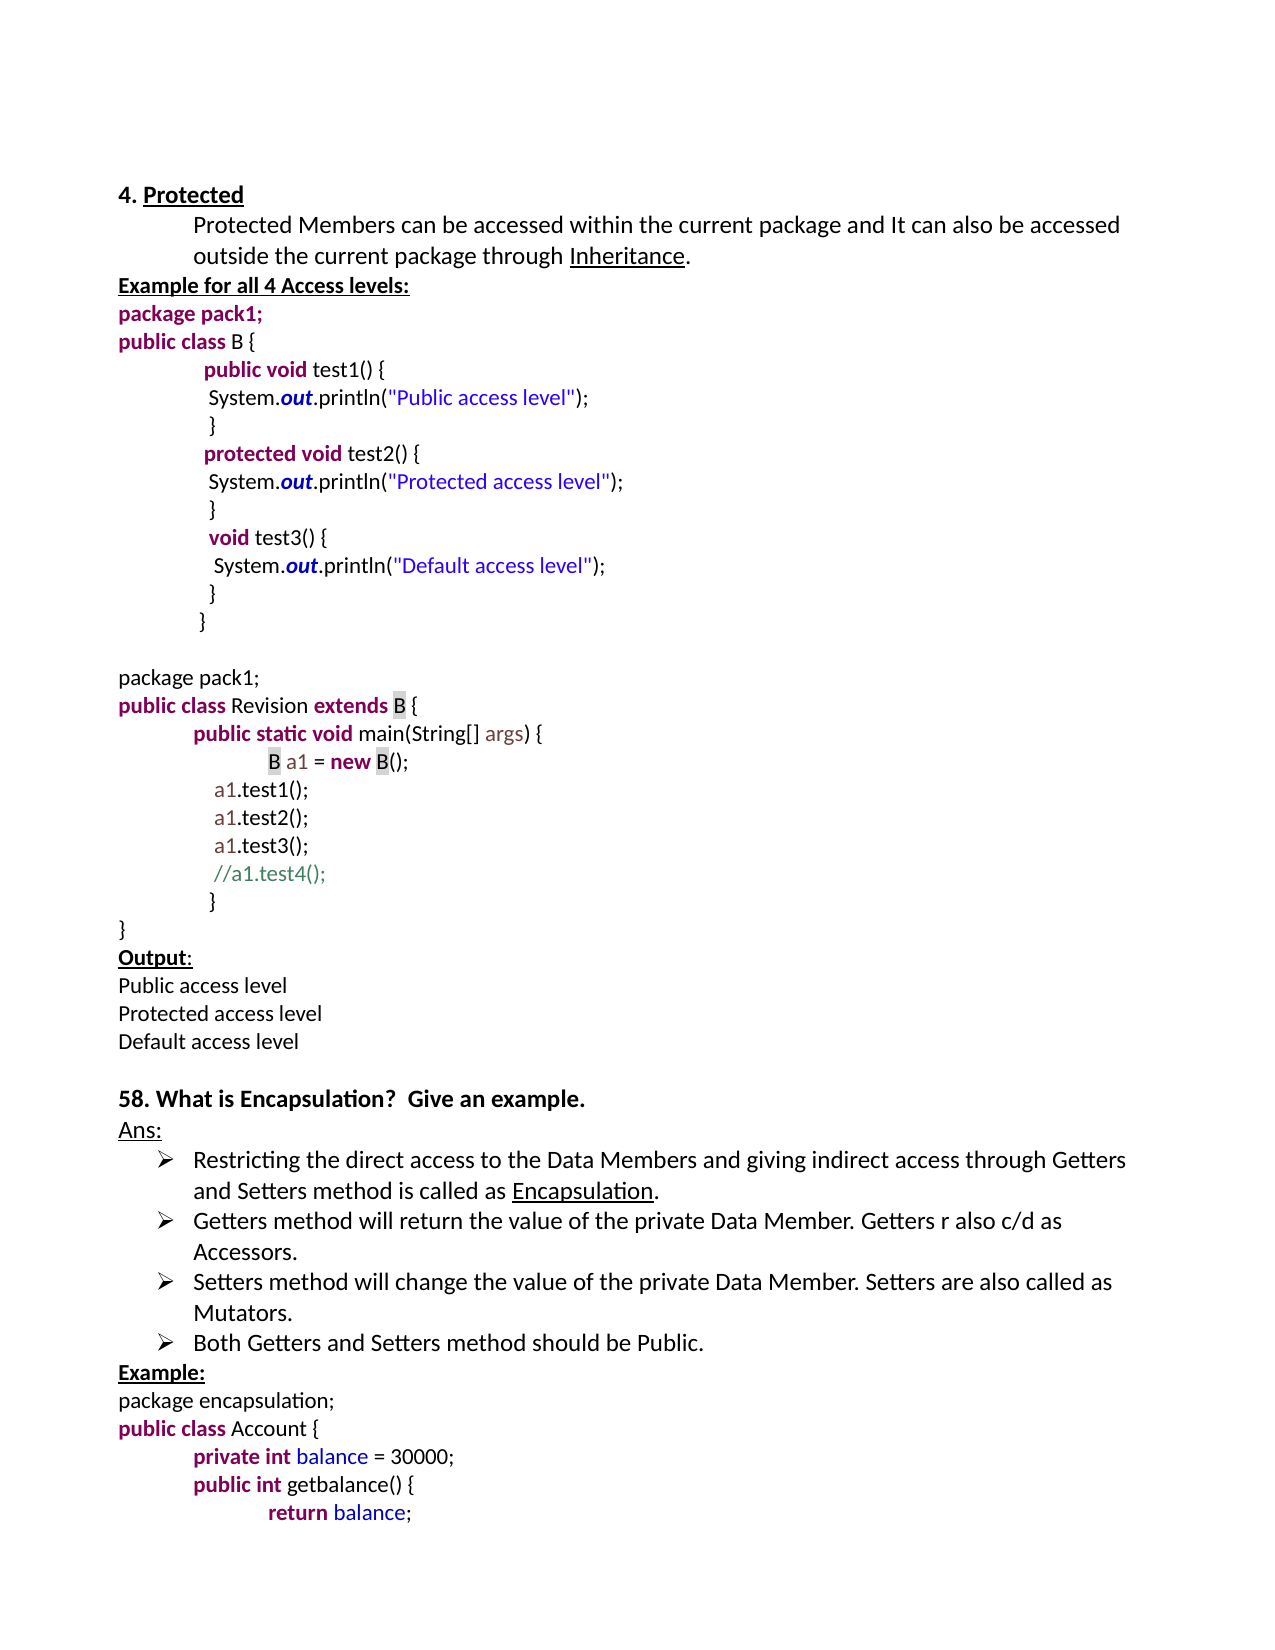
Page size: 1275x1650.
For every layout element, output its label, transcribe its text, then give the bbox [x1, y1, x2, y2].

text public class B { [118, 327, 1157, 355]
list Getters method will return the value of the private Data Member. Getters r also c/d as Accessors. [156, 1205, 1157, 1266]
list Setters method will change the value of the private Data Member. Setters are also called as Mutators. [156, 1266, 1157, 1327]
text } [118, 607, 1157, 635]
text System.out.println("Protected access level"); [118, 467, 1157, 495]
text Example: [118, 1358, 1157, 1386]
text package pack1; [118, 299, 1157, 327]
text B a1 = new B(); [118, 747, 1157, 775]
text public class Account { [118, 1414, 1157, 1442]
text } [118, 915, 1157, 943]
text Ans: [118, 1114, 1157, 1144]
text package pack1; [118, 663, 1157, 691]
text Protected Members can be accessed within the current package and It can also be accessed outside the current package through Inheritance. [118, 210, 1157, 271]
text private int balance = 30000; [118, 1442, 1157, 1470]
text public void test1() { [118, 355, 1157, 383]
text //a1.test4(); [118, 859, 1157, 887]
text public static void main(String[] args) { [118, 719, 1157, 747]
text } [118, 495, 1157, 523]
text Output: [118, 943, 1157, 971]
text return balance; [118, 1498, 1157, 1526]
text a1.test1(); [118, 775, 1157, 803]
list Both Getters and Setters method should be Public. [156, 1327, 1157, 1358]
text } [118, 411, 1157, 439]
list Restricting the direct access to the Data Members and giving indirect access through Getters and Setters method is called as Encapsulation. [156, 1144, 1157, 1205]
text void test3() { [118, 523, 1157, 551]
text package encapsulation; [118, 1386, 1157, 1414]
text 4. Protected [118, 179, 1157, 210]
text } [118, 579, 1157, 607]
text a1.test2(); [118, 803, 1157, 831]
text Example for all 4 Access levels: [118, 271, 1157, 299]
text System.out.println("Public access level"); [118, 383, 1157, 411]
text protected void test2() { [118, 439, 1157, 467]
text Protected access level [118, 999, 1157, 1027]
text public class Revision extends B { [118, 691, 1157, 719]
text Public access level [118, 971, 1157, 999]
text } [118, 887, 1157, 915]
text public int getbalance() { [118, 1470, 1157, 1498]
text Default access level [118, 1027, 1157, 1055]
text 58. What is Encapsulation? Give an example. [118, 1083, 1157, 1114]
text a1.test3(); [118, 831, 1157, 859]
text System.out.println("Default access level"); [118, 551, 1157, 579]
